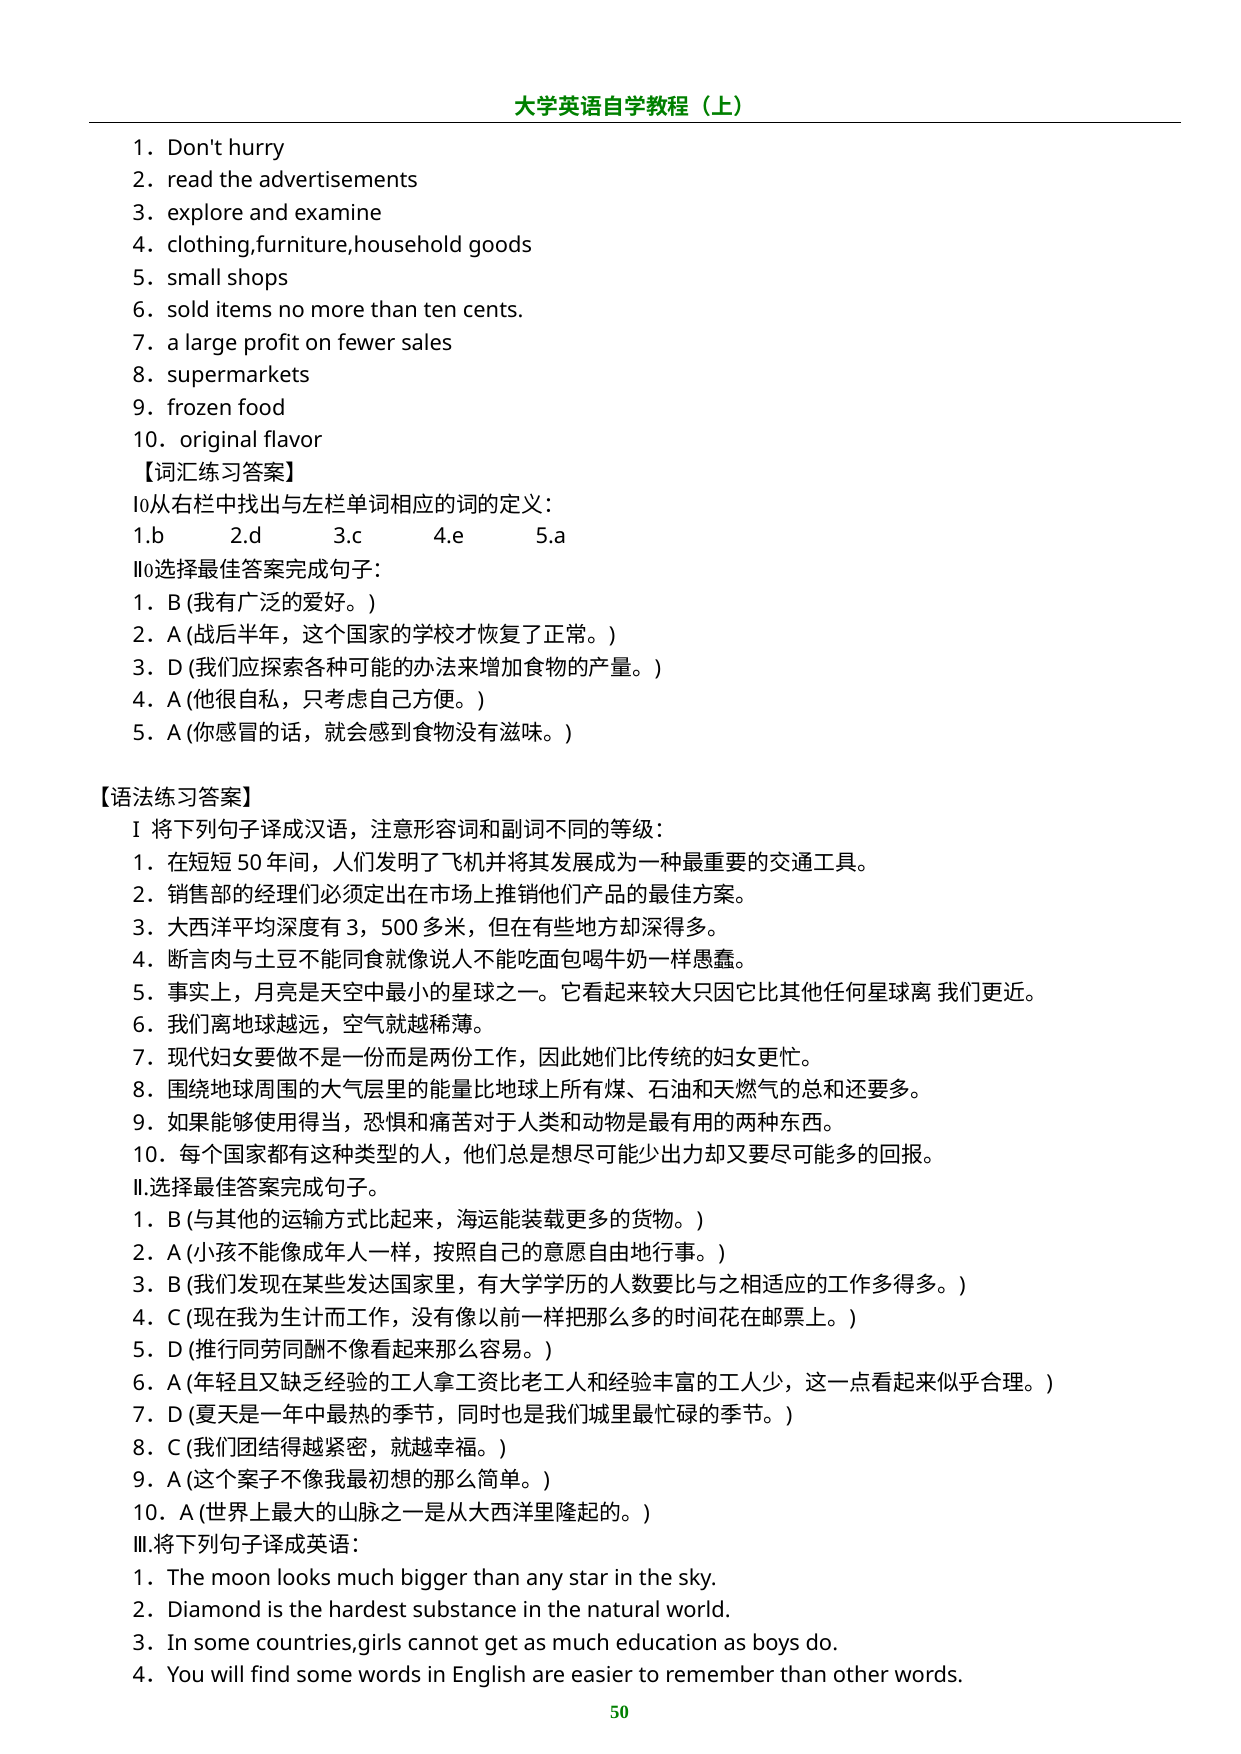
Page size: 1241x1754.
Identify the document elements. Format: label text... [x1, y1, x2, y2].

text 【语法练习答案】 [89, 779, 1181, 812]
text 8．C (我们团结得越紧密，就越幸福。) [89, 1429, 1181, 1462]
text 【词汇练习答案】 [89, 454, 1181, 487]
text 3．explore and examine [89, 194, 1181, 227]
text 1．B (我有广泛的爱好。) [89, 584, 1181, 617]
text 10．每个国家都有这种类型的人，他们总是想尽可能少出力却又要尽可能多的回报。 [89, 1137, 1181, 1169]
text 1.b 2.d 3.c 4.e 5.a [89, 519, 1181, 552]
text 9．如果能够使用得当，恐惧和痛苦对于人类和动物是最有用的两种东西。 [89, 1104, 1181, 1137]
text 7．现代妇女要做不是一份而是两份工作，因此她们比传统的妇女更忙。 [89, 1039, 1181, 1072]
text 4．A (他很自私，只考虑自己方便。) [89, 682, 1181, 714]
text 2．read the advertisements [89, 162, 1181, 194]
text 3．D (我们应探索各种可能的办法来增加食物的产量。) [89, 649, 1181, 682]
text 6．A (年轻且又缺乏经验的工人拿工资比老工人和经验丰富的工人少，这一点看起来似乎合理。) [89, 1364, 1181, 1397]
text 3．In some countries,girls cannot get as much education as boys do. [89, 1624, 1181, 1657]
text 4．You will find some words in English are easier to remember than other words. [89, 1657, 1181, 1689]
text 9．frozen food [89, 389, 1181, 422]
text 5．A (你感冒的话，就会感到食物没有滋味。) [89, 714, 1181, 747]
text Ⅰ从右栏中找出与左栏单词相应的词的定义： [89, 487, 1181, 519]
text Ⅲ.将下列句子译成英语： [89, 1527, 1181, 1559]
text Ⅱ.选择最佳答案完成句子。 [89, 1169, 1181, 1202]
text 1．Don't hurry [89, 129, 1181, 162]
text 1．B (与其他的运输方式比起来，海运能装载更多的货物。) [89, 1202, 1181, 1234]
text 2．Diamond is the hardest substance in the natural world. [89, 1592, 1181, 1624]
text 8．围绕地球周围的大气层里的能量比地球上所有煤、石油和天燃气的总和还要多。 [89, 1072, 1181, 1104]
text 3．大西洋平均深度有3，500多米，但在有些地方却深得多。 [89, 909, 1181, 942]
text 7．D (夏天是一年中最热的季节，同时也是我们城里最忙碌的季节。) [89, 1397, 1181, 1429]
text 6．sold items no more than ten cents. [89, 292, 1181, 324]
text 4．断言肉与土豆不能同食就像说人不能吃面包喝牛奶一样愚蠢。 [89, 942, 1181, 974]
text 4．clothing,furniture,household goods [89, 227, 1181, 259]
text 7．a large profit on fewer sales [89, 324, 1181, 357]
text 9．A (这个案子不像我最初想的那么简单。) [89, 1462, 1181, 1494]
text 5．small shops [89, 259, 1181, 292]
text I 将下列句子译成汉语，注意形容词和副词不同的等级： [89, 812, 1181, 844]
text 1．The moon looks much bigger than any star in the sky. [89, 1559, 1181, 1592]
text 10．original flavor [89, 422, 1181, 454]
text 5．事实上，月亮是天空中最小的星球之一。它看起来较大只因它比其他任何星球离 我们更近。 [89, 974, 1181, 1007]
text 2．A (战后半年，这个国家的学校才恢复了正常。) [89, 617, 1181, 649]
text 3．B (我们发现在某些发达国家里，有大学学历的人数要比与之相适应的工作多得多。) [89, 1267, 1181, 1299]
text 1．在短短50年间，人们发明了飞机并将其发展成为一种最重要的交通工具。 [89, 844, 1181, 877]
text 2．A (小孩不能像成年人一样，按照自己的意愿自由地行事。) [89, 1234, 1181, 1267]
text 2．销售部的经理们必须定出在市场上推销他们产品的最佳方案。 [89, 877, 1181, 909]
text 10．A (世界上最大的山脉之一是从大西洋里隆起的。) [89, 1494, 1181, 1527]
text 6．我们离地球越远，空气就越稀薄。 [89, 1007, 1181, 1039]
text Ⅱ选择最佳答案完成句子： [89, 552, 1181, 584]
text 5．D (推行同劳同酬不像看起来那么容易。) [89, 1332, 1181, 1364]
text 4．C (现在我为生计而工作，没有像以前一样把那么多的时间花在邮票上。) [89, 1299, 1181, 1332]
text 8．supermarkets [89, 357, 1181, 389]
